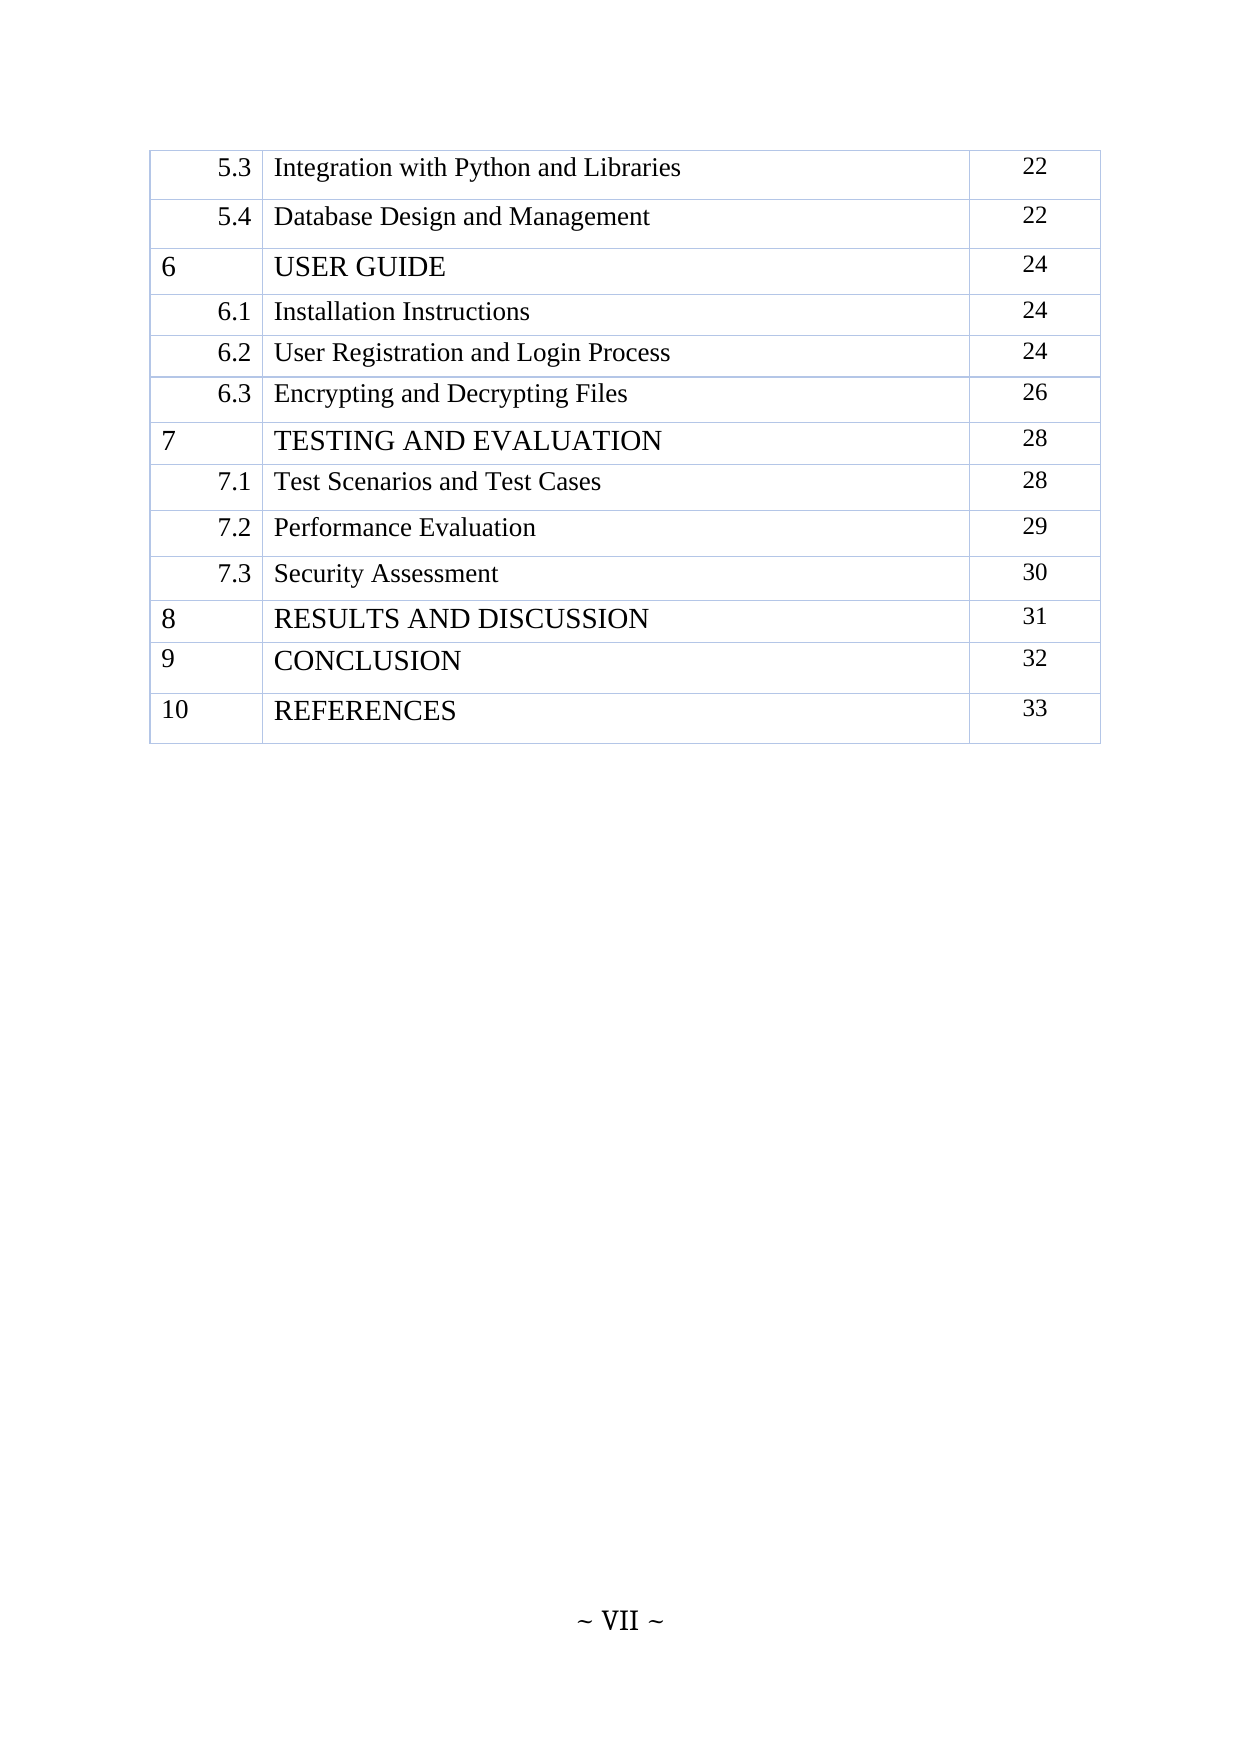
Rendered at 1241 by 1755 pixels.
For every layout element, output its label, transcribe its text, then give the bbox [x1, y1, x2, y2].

table_cell Encrypting and Decrypting Files [263, 378, 969, 422]
table_cell 6.2 [151, 336, 262, 376]
table_cell 24 [970, 295, 1100, 335]
table_cell 7 [151, 423, 262, 464]
table_cell 6.1 [151, 295, 262, 335]
table_cell 28 [970, 423, 1100, 464]
table_cell 33 [970, 694, 1100, 743]
table_cell 7.1 [151, 465, 262, 510]
table_cell 22 [970, 200, 1100, 248]
table_cell 24 [970, 336, 1100, 376]
table_cell RESULTS AND DISCUSSION [263, 601, 969, 642]
table_cell Installation Instructions [263, 295, 969, 335]
table_cell 22 [970, 151, 1100, 199]
table_cell Database Design and Management [263, 200, 969, 248]
table_cell TESTING AND EVALUATION [263, 423, 969, 464]
table_cell 8 [151, 601, 262, 642]
table_cell 6 [151, 249, 262, 294]
table_cell 28 [970, 465, 1100, 510]
table_cell Test Scenarios and Test Cases [263, 465, 969, 510]
table_cell 9 [151, 643, 262, 692]
table_cell 7.3 [151, 557, 262, 600]
table_cell 10 [151, 694, 262, 743]
table_cell 5.4 [151, 200, 262, 248]
table_cell Performance Evaluation [263, 511, 969, 556]
table_cell 26 [970, 378, 1100, 422]
table_cell 5.3 [151, 151, 262, 199]
table_cell 29 [970, 511, 1100, 556]
table_cell 24 [970, 249, 1100, 294]
table_cell User Registration and Login Process [263, 336, 969, 376]
table_cell USER GUIDE [263, 249, 969, 294]
table_cell Security Assessment [263, 557, 969, 600]
table_cell REFERENCES [263, 694, 969, 743]
table_cell 31 [970, 601, 1100, 642]
table_cell 32 [970, 643, 1100, 692]
table_cell 30 [970, 557, 1100, 600]
table_cell CONCLUSION [263, 643, 969, 692]
table_cell 6.3 [151, 378, 262, 422]
table_cell 7.2 [151, 511, 262, 556]
table_cell Integration with Python and Libraries [263, 151, 969, 199]
